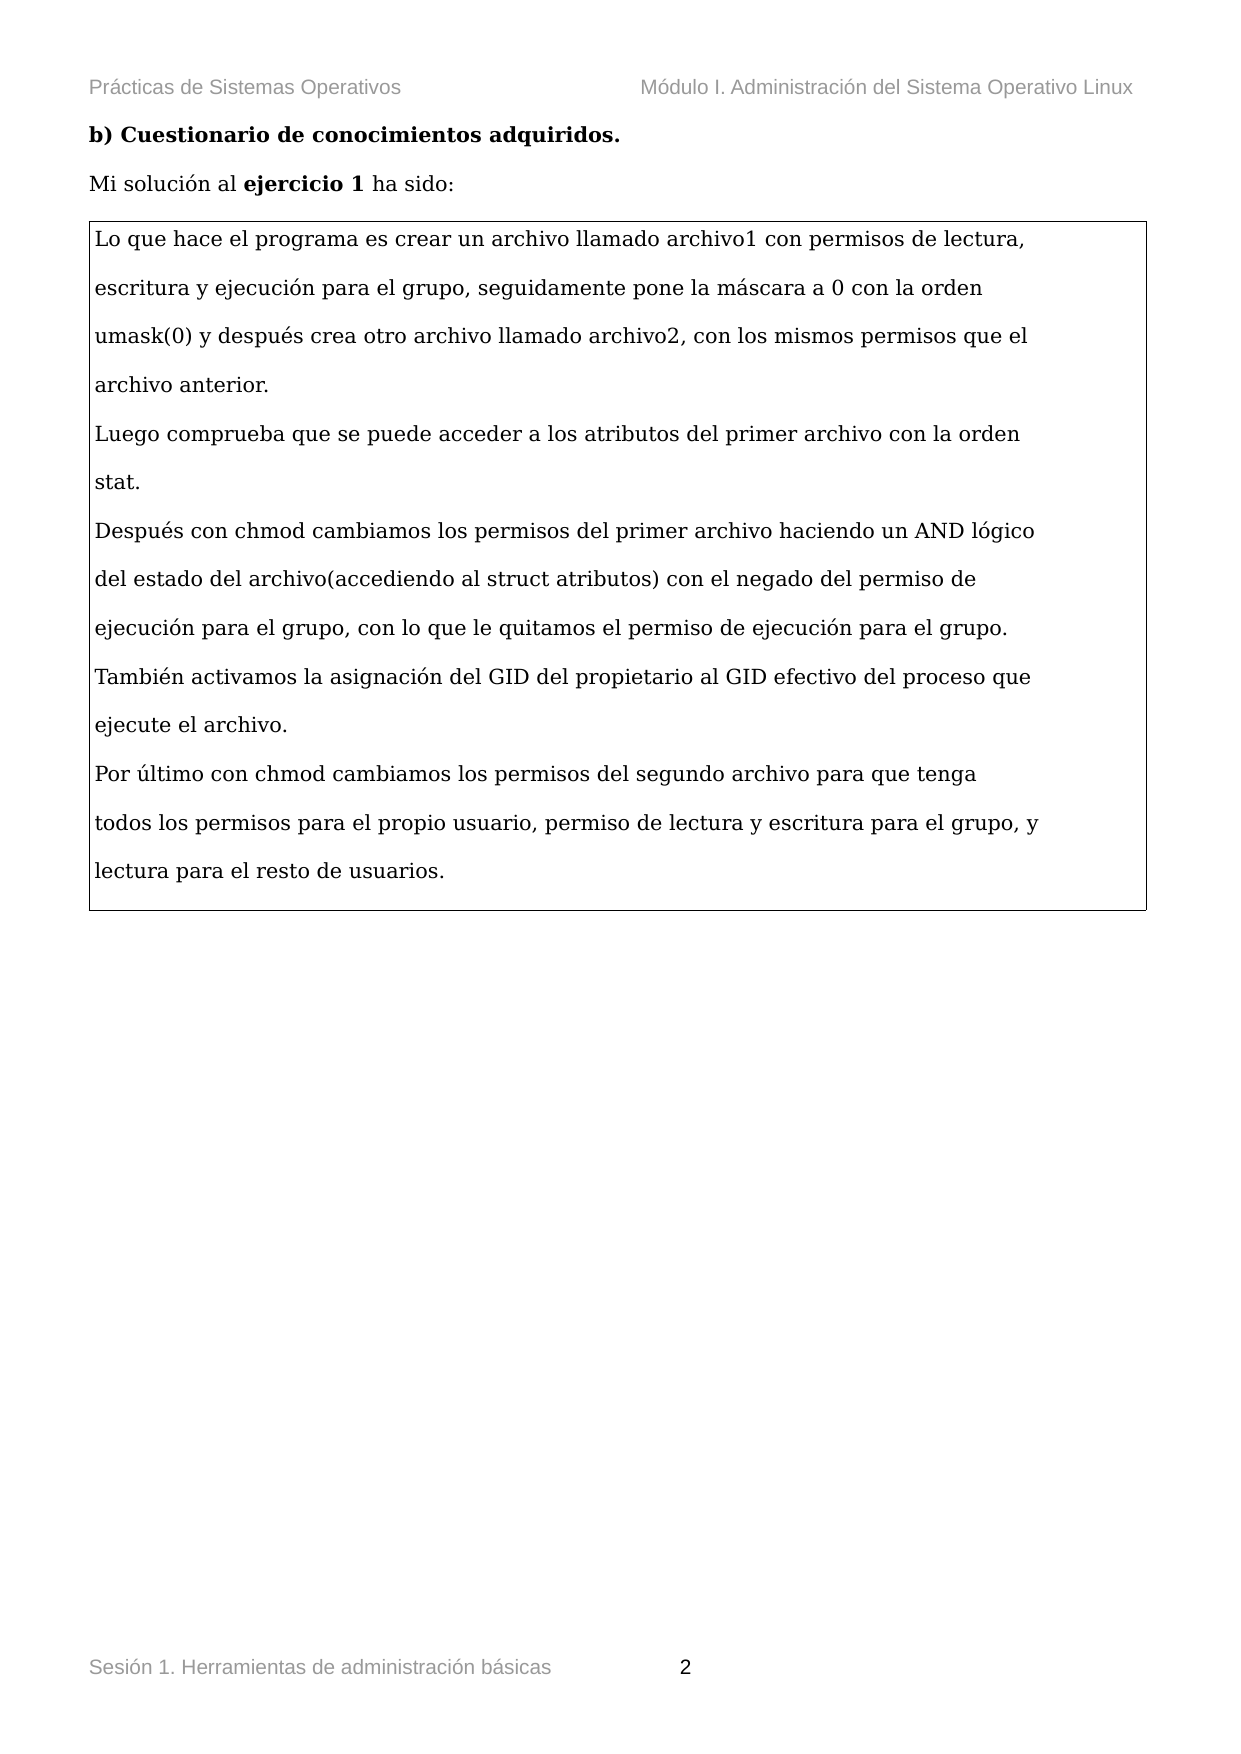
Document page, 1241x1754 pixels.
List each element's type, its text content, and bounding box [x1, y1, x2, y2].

table_header Lo que hace el programa es crear un archivo llamado archivo1 con permisos de lectura, escritura y ejecución para el grupo, seguidamente pone la máscara a 0 con la orden umask(0) y después crea otro archivo llamado archivo2, con los mismos permisos que el archivo anterior. Luego comprueba que se puede acceder a los atributos del primer archivo con la orden stat. Después con chmod cambiamos los permisos del primer archivo haciendo un AND lógico del estado del archivo(accediendo al struct atributos) con el negado del permiso de ejecución para el grupo, con lo que le quitamos el permiso de ejecución para el grupo. También activamos la asignación del GID del propietario al GID efectivo del proceso que ejecute el archivo. Por último con chmod cambiamos los permisos del segundo archivo para que tenga todos los permisos para el propio usuario, permiso de lectura y escritura para el grupo, y lectura para el resto de usuarios. [90, 222, 1146, 910]
text Mi solución al ejercicio 1 ha sido: [89, 172, 1146, 197]
text b) Cuestionario de conocimientos adquiridos. [89, 123, 1146, 148]
